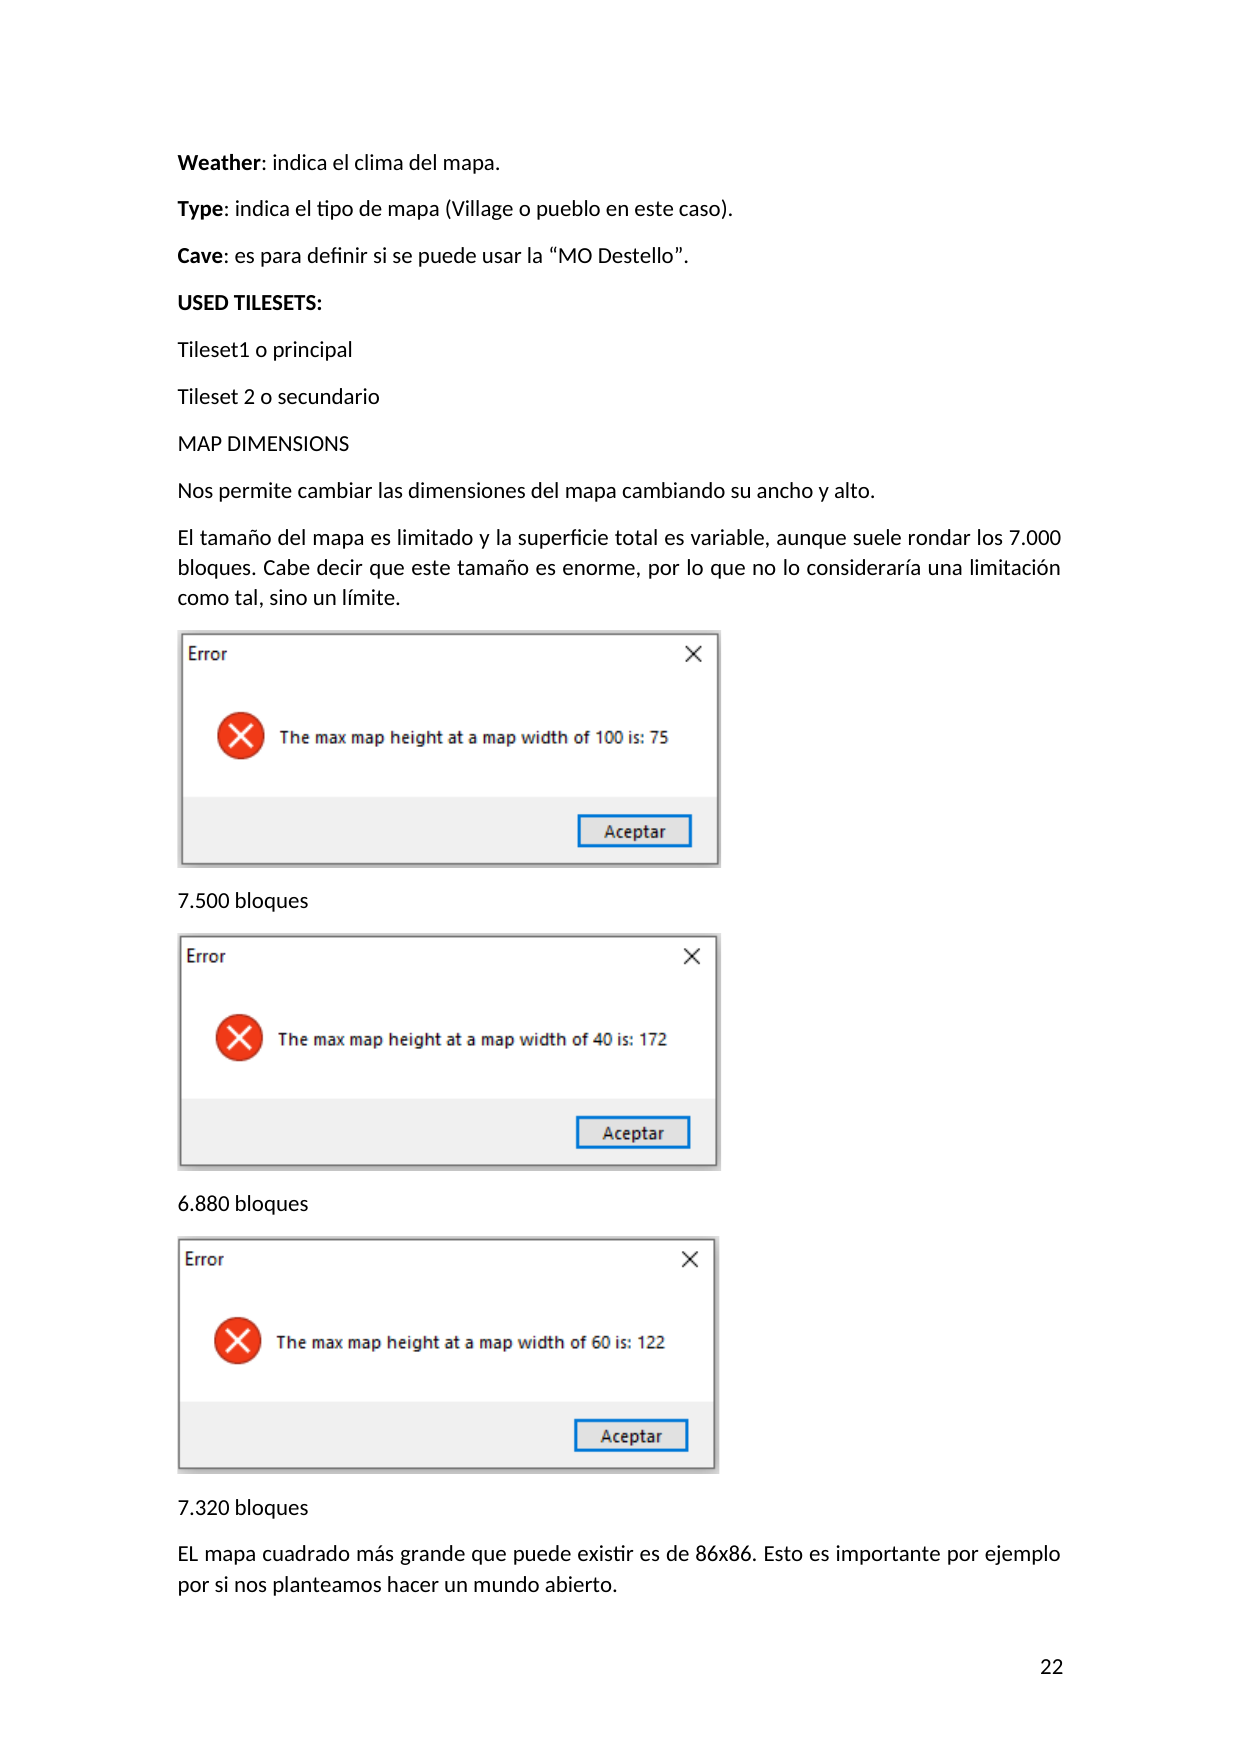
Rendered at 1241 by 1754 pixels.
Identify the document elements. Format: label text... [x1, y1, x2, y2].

picture [177, 933, 722, 1171]
picture [177, 1236, 720, 1474]
text Tileset1 o principal [177, 335, 1063, 363]
text 6.880 bloques [177, 1189, 1063, 1217]
text USED TILESETS: [177, 288, 1063, 316]
picture [177, 630, 722, 868]
text Weather: indica el clima del mapa. [177, 148, 1063, 176]
text MAP DIMENSIONS [177, 429, 1063, 457]
text 7.320 bloques [177, 1493, 1063, 1521]
text EL mapa cuadrado más grande que puede existir es de 86x86. Esto es importante por ejemplo por si nos planteamos hacer un mundo abierto. [177, 1539, 1063, 1598]
text Tileset 2 o secundario [177, 382, 1063, 410]
text Nos permite cambiar las dimensiones del mapa cambiando su ancho y alto. [177, 476, 1063, 504]
text 7.500 bloques [177, 886, 1063, 914]
text El tamaño del mapa es limitado y la superficie total es variable, aunque suele rondar los 7.000 bloques. Cabe decir que este tamaño es enorme, por lo que no lo consideraría una limitación como tal, sino un límite. [177, 523, 1063, 611]
text Cave: es para definir si se puede usar la “MO Destello”. [177, 241, 1063, 269]
text Type: indica el tipo de mapa (Village o pueblo en este caso). [177, 194, 1063, 222]
